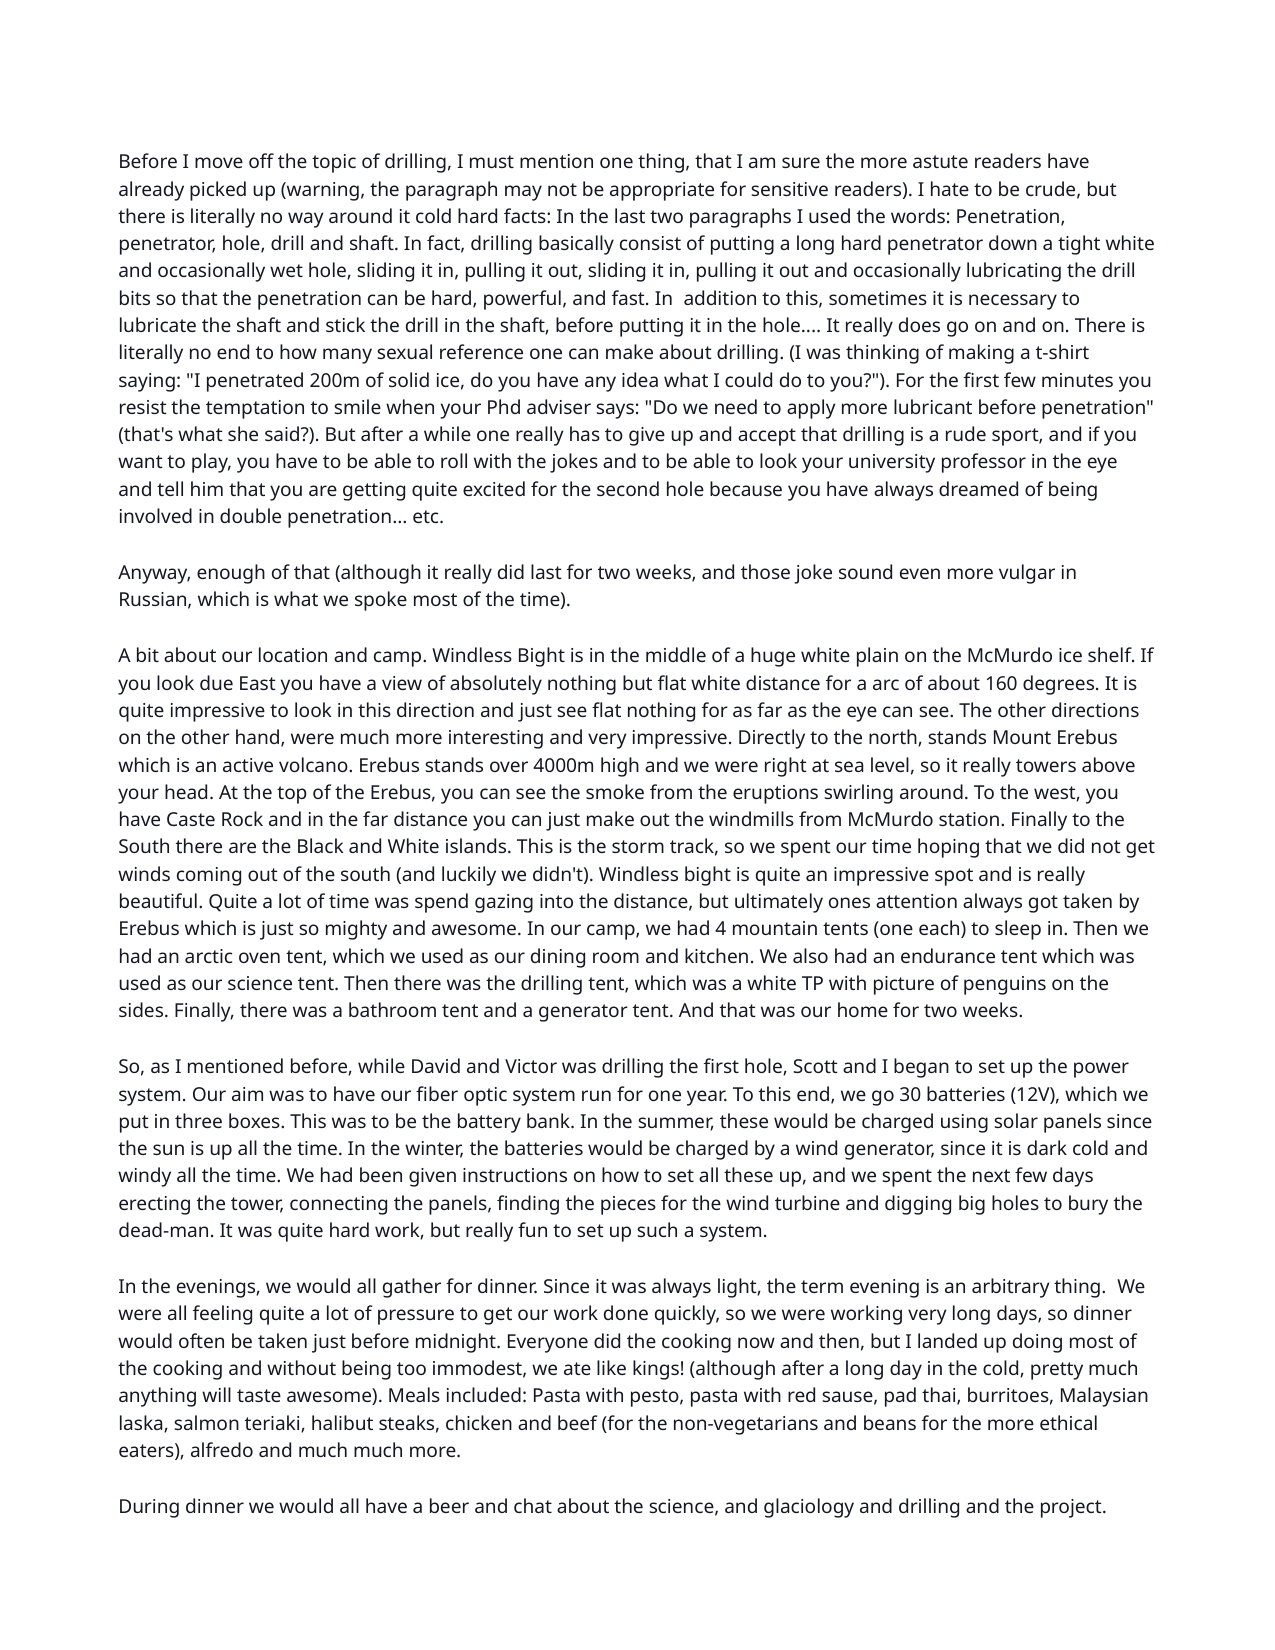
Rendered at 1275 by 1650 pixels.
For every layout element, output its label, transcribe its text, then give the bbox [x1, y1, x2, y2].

text During dinner we would all have a beer and chat about the science, and glaciology and drilling and the project. [118, 1491, 1157, 1519]
text Anyway, enough of that (although it really did last for two weeks, and those joke sound even more vulgar in Russian, which is what we spoke most of the time). [118, 558, 1157, 612]
text So, as I mentioned before, while David and Victor was drilling the first hole, Scott and I began to set up the power system. Our aim was to have our fiber optic system run for one year. To this end, we go 30 batteries (12V), which we put in three boxes. This was to be the battery bank. In the summer, these would be charged using solar panels since the sun is up all the time. In the winter, the batteries would be charged by a wind generator, since it is dark cold and windy all the time. We had been given instructions on how to set all these up, and we spent the next few days erecting the tower, connecting the panels, finding the pieces for the wind turbine and digging big holes to bury the dead-man. It was quite hard work, but really fun to set up such a system. [118, 1052, 1157, 1243]
text In the evenings, we would all gather for dinner. Since it was always light, the term evening is an arbitrary thing. We were all feeling quite a lot of pressure to get our work done quickly, so we were working very long days, so dinner would often be taken just before midnight. Everyone did the cooking now and then, but I landed up doing most of the cooking and without being too immodest, we ate like kings! (although after a long day in the cold, pretty much anything will taste awesome). Meals included: Pasta with pesto, pasta with red sause, pad thai, burritoes, Malaysian laska, salmon teriaki, halibut steaks, chicken and beef (for the non-vegetarians and beans for the more ethical eaters), alfredo and much much more. [118, 1272, 1157, 1463]
text Before I move off the topic of drilling, I must mention one thing, that I am sure the more astute readers have already picked up (warning, the paragraph may not be appropriate for sensitive readers). I hate to be crude, but there is literally no way around it cold hard facts: In the last two paragraphs I used the words: Penetration, penetrator, hole, drill and shaft. In fact, drilling basically consist of putting a long hard penetrator down a tight white and occasionally wet hole, sliding it in, pulling it out, sliding it in, pulling it out and occasionally lubricating the drill bits so that the penetration can be hard, powerful, and fast. In addition to this, sometimes it is necessary to lubricate the shaft and stick the drill in the shaft, before putting it in the hole.... It really does go on and on. There is literally no end to how many sexual reference one can make about drilling. (I was thinking of making a t-shirt saying: "I penetrated 200m of solid ice, do you have any idea what I could do to you?"). For the first few minutes you resist the temptation to smile when your Phd adviser says: "Do we need to apply more lubricant before penetration" (that's what she said?). But after a while one really has to give up and accept that drilling is a rude sport, and if you want to play, you have to be able to roll with the jokes and to be able to look your university professor in the eye and tell him that you are getting quite excited for the second hole because you have always dreamed of being involved in double penetration... etc. [118, 147, 1157, 529]
text A bit about our location and camp. Windless Bight is in the middle of a huge white plain on the McMurdo ice shelf. If you look due East you have a view of absolutely nothing but flat white distance for a arc of about 160 degrees. It is quite impressive to look in this direction and just see flat nothing for as far as the eye can see. The other directions on the other hand, were much more interesting and very impressive. Directly to the north, stands Mount Erebus which is an active volcano. Erebus stands over 4000m high and we were right at sea level, so it really towers above your head. At the top of the Erebus, you can see the smoke from the eruptions swirling around. To the west, you have Caste Rock and in the far distance you can just make out the windmills from McMurdo station. Finally to the South there are the Black and White islands. This is the storm track, so we spent our time hoping that we did not get winds coming out of the south (and luckily we didn't). Windless bight is quite an impressive spot and is really beautiful. Quite a lot of time was spend gazing into the distance, but ultimately ones attention always got taken by Erebus which is just so mighty and awesome. In our camp, we had 4 mountain tents (one each) to sleep in. Then we had an arctic oven tent, which we used as our dining room and kitchen. We also had an endurance tent which was used as our science tent. Then there was the drilling tent, which was a white TP with picture of penguins on the sides. Finally, there was a bathroom tent and a generator tent. And that was our home for two weeks. [118, 641, 1157, 1023]
